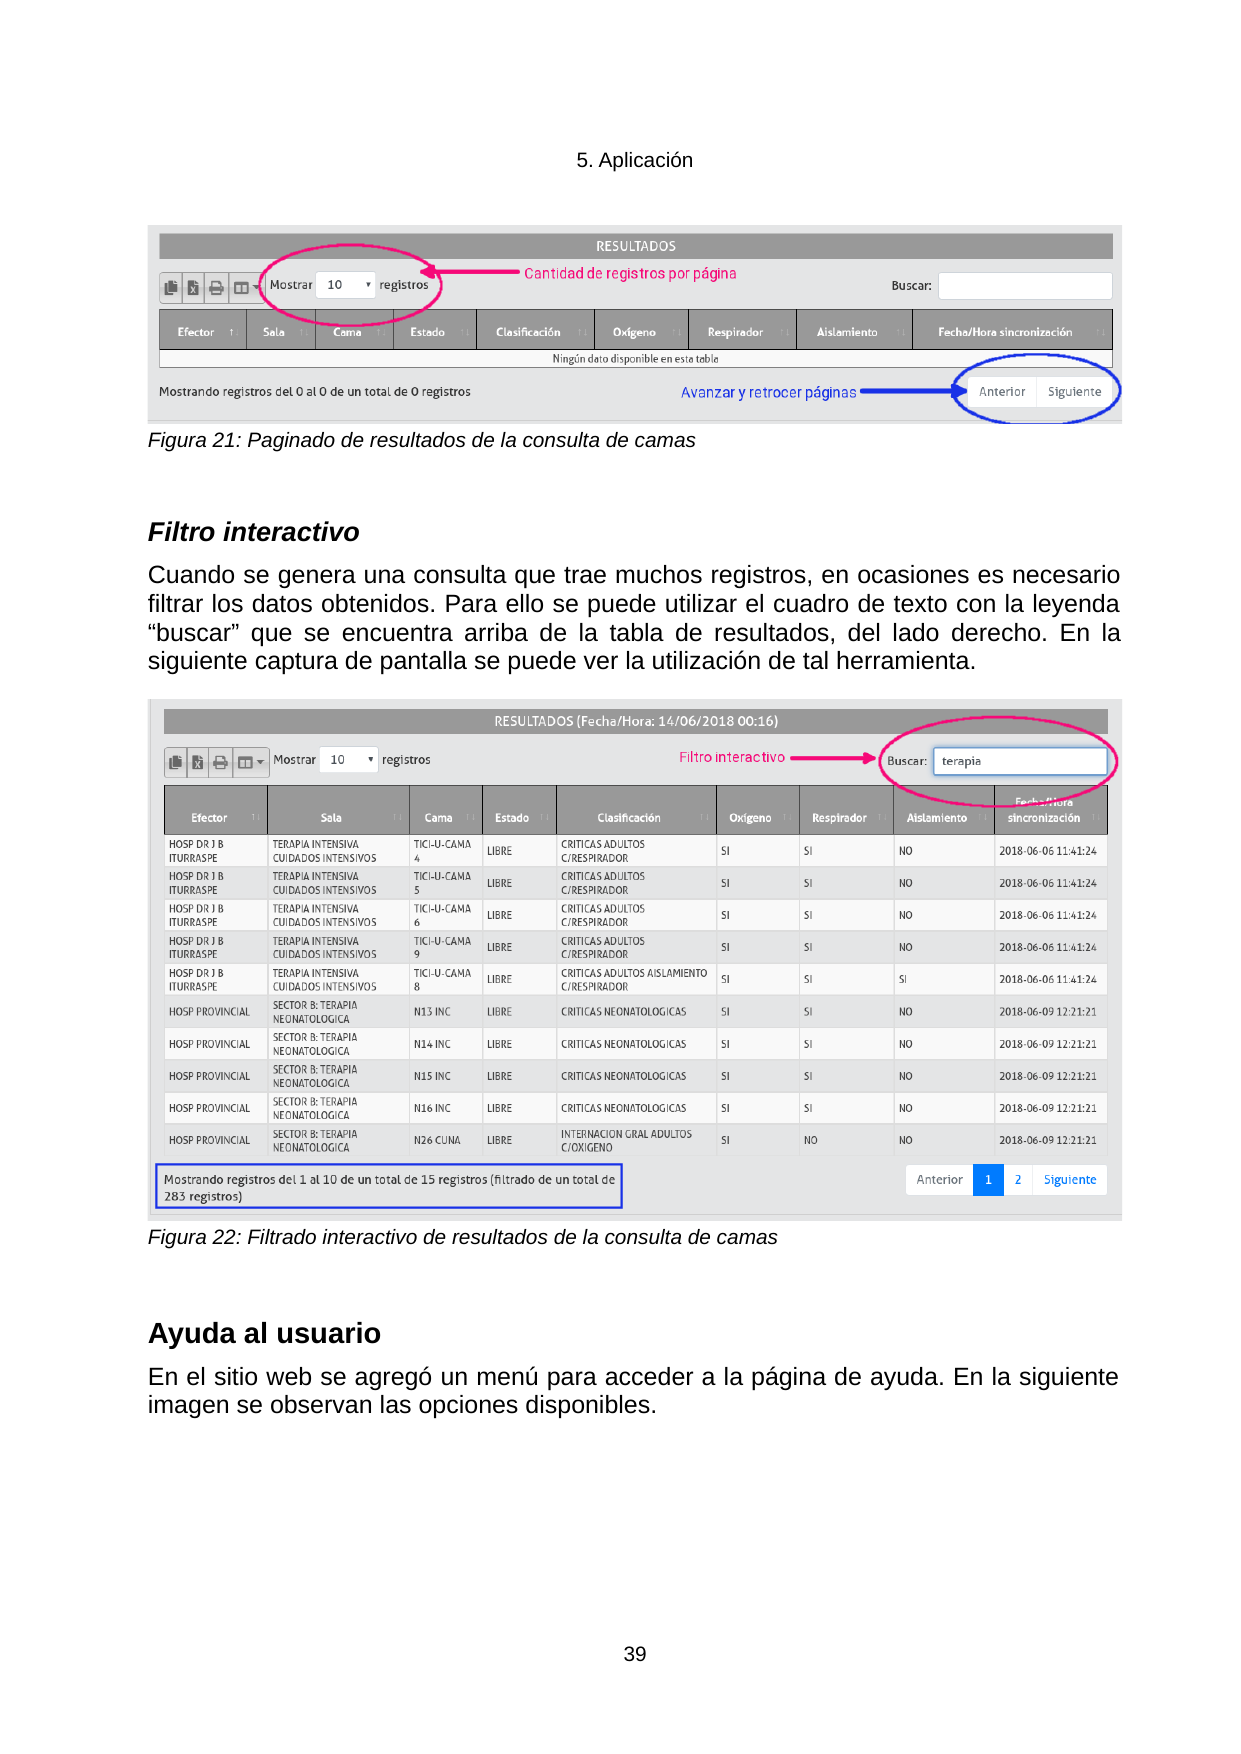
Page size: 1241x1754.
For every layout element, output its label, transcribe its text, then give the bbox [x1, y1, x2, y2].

text Figura 21: Paginado de resultados de la consulta de camas [148, 424, 1122, 451]
text En el sitio web se agregó un menú para acceder a la página de ayuda. En la siguiente imagen se observan las opciones disponibles. [148, 1362, 1122, 1419]
subtitle Filtro interactivo [148, 516, 1122, 548]
picture [147, 225, 1123, 424]
subtitle Ayuda al usuario [148, 1316, 1122, 1349]
picture [147, 699, 1123, 1221]
text Cuando se genera una consulta que trae muchos registros, en ocasiones es necesario filtrar los datos obtenidos. Para ello se puede utilizar el cuadro de texto con la leyenda “buscar” que se encuentra arriba de la tabla de resultados, del lado derecho. En la siguiente captura de pantalla se puede ver la utilización de tal herramienta. [148, 560, 1122, 675]
text Figura 22: Filtrado interactivo de resultados de la consulta de camas [148, 1221, 1122, 1249]
